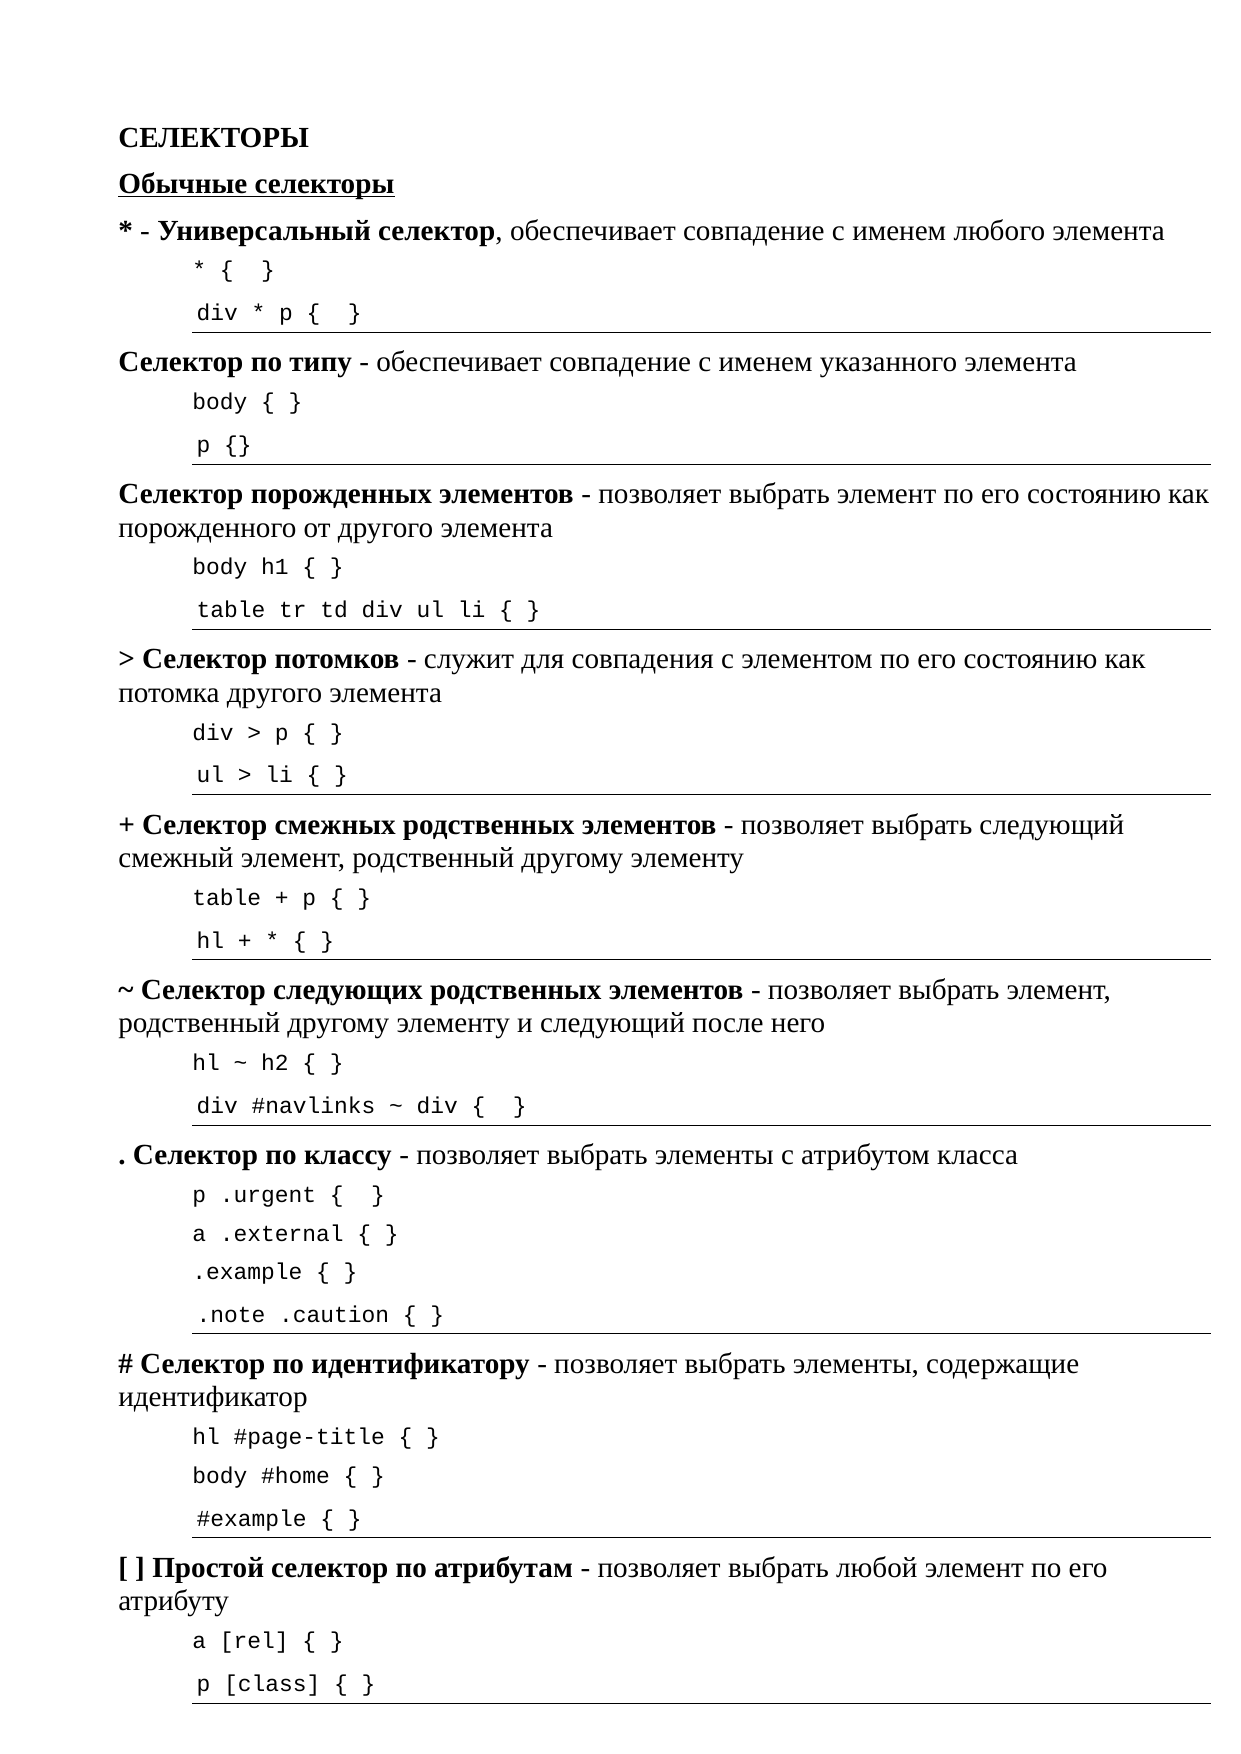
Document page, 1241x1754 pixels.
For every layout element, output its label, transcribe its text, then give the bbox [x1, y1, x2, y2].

text Селектор по типу - обеспечивает совпадение с именем указанного элемента [118, 344, 1211, 378]
text .note .caution { } [192, 1299, 1211, 1333]
text hl + * { } [192, 925, 1211, 959]
text #example { } [192, 1502, 1211, 1537]
text body h1 { } [192, 556, 1211, 582]
text Обычные селекторы [118, 167, 1211, 200]
text body #home { } [192, 1464, 1211, 1490]
text a [rel] { } [192, 1629, 1211, 1655]
text р {} [192, 429, 1211, 464]
text * { } [192, 259, 1211, 284]
text body { } [192, 390, 1211, 416]
text tаblе + р { } [192, 886, 1211, 912]
text .example { } [192, 1260, 1211, 1286]
text Селектор порожденных элементов - позволяет выбрать элемент по его состоянию как порожденного от другого элемента [118, 476, 1211, 543]
text div #navlinks ~ div { } [192, 1090, 1211, 1125]
text p .urgent { } [192, 1183, 1211, 1209]
text [ ] Простой селектор по атрибутам - позволяет выбрать любой элемент по его атрибуту [118, 1550, 1211, 1617]
text # Селектор по идентификатору - позволяет выбрать элементы, содержащие идентификатор [118, 1346, 1211, 1413]
text hl ~ h2 { } [192, 1052, 1211, 1078]
text * - Универсальный селектор, обеспечивает совпадение с именем любого элемента [118, 213, 1211, 246]
text ~ Селектор следующих родственных элементов - позволяет выбрать элемент, родственный другому элементу и следующий после него [118, 972, 1211, 1039]
text div * р { } [192, 297, 1211, 332]
text + Селектор смежных родственных элементов - позволяет выбрать следующий смежный элемент, родственный другому элементу [118, 807, 1211, 874]
text СЕЛЕКТОРЫ [118, 121, 1211, 154]
text tаblе tr td div ul li { } [192, 594, 1211, 629]
text ul > li { } [192, 759, 1211, 794]
text div > р { } [192, 721, 1211, 747]
text p [class] { } [192, 1668, 1211, 1703]
text a .external { } [192, 1222, 1211, 1248]
text > Селектор потомков - служит для совпадения с элементом по его состоянию как потомка другого элемента [118, 641, 1211, 708]
text hl #page-title { } [192, 1426, 1211, 1452]
text . Селектор по классу - позволяет выбрать элементы с атрибутом класса [118, 1137, 1211, 1171]
